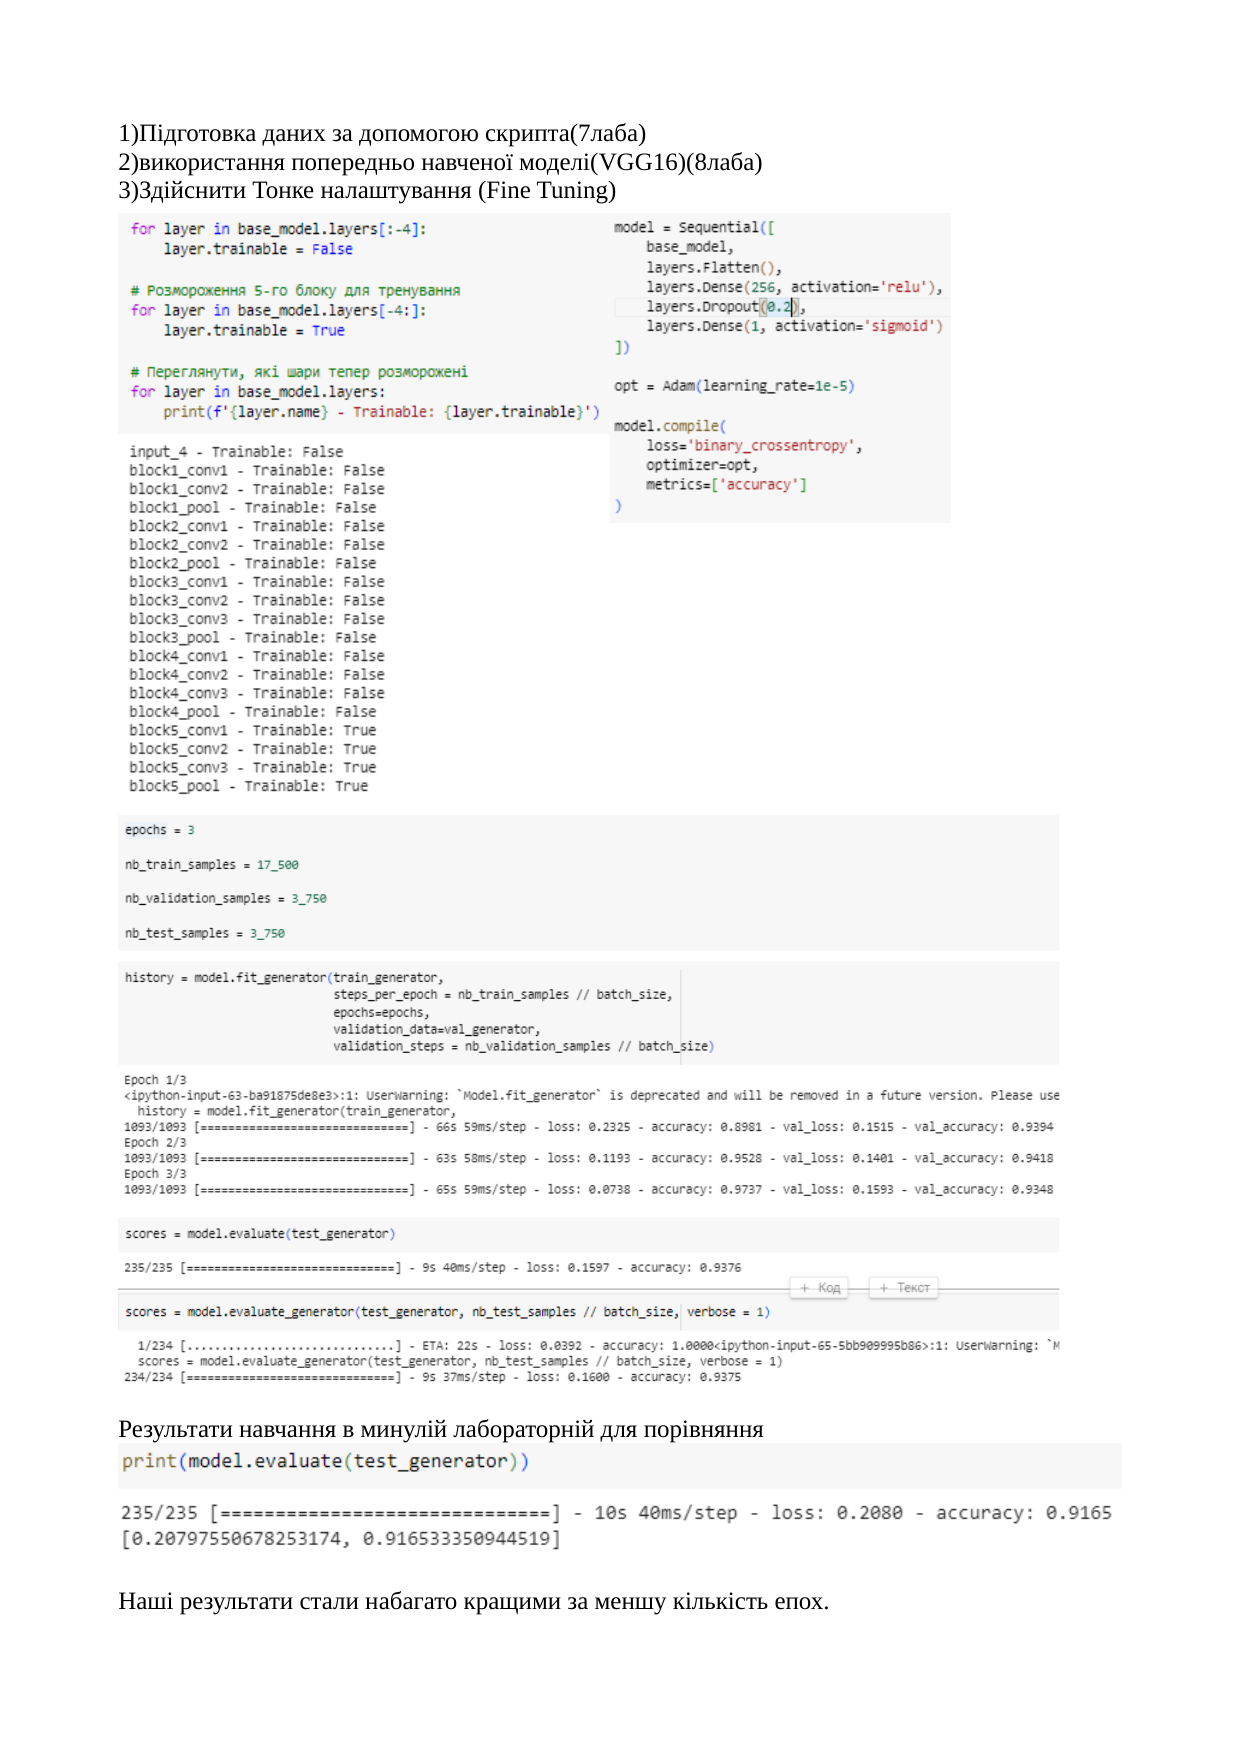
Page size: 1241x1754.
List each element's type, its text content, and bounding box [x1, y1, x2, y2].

picture [118, 815, 1060, 1386]
text 3)Здійснити Тонке налаштування (Fine Tuning) [118, 176, 1122, 204]
picture [118, 213, 951, 807]
text Результати навчання в минулій лабораторній для порівняння [118, 1414, 1122, 1443]
picture [118, 1443, 1123, 1558]
text Наші результати стали набагато кращими за меншу кількість епох. [118, 1586, 1122, 1615]
text 2)використання попередньо навченої моделі(VGG16)(8лаба) [118, 147, 1122, 176]
text 1)Підготовка даних за допомогою скрипта(7лаба) [118, 118, 1122, 147]
